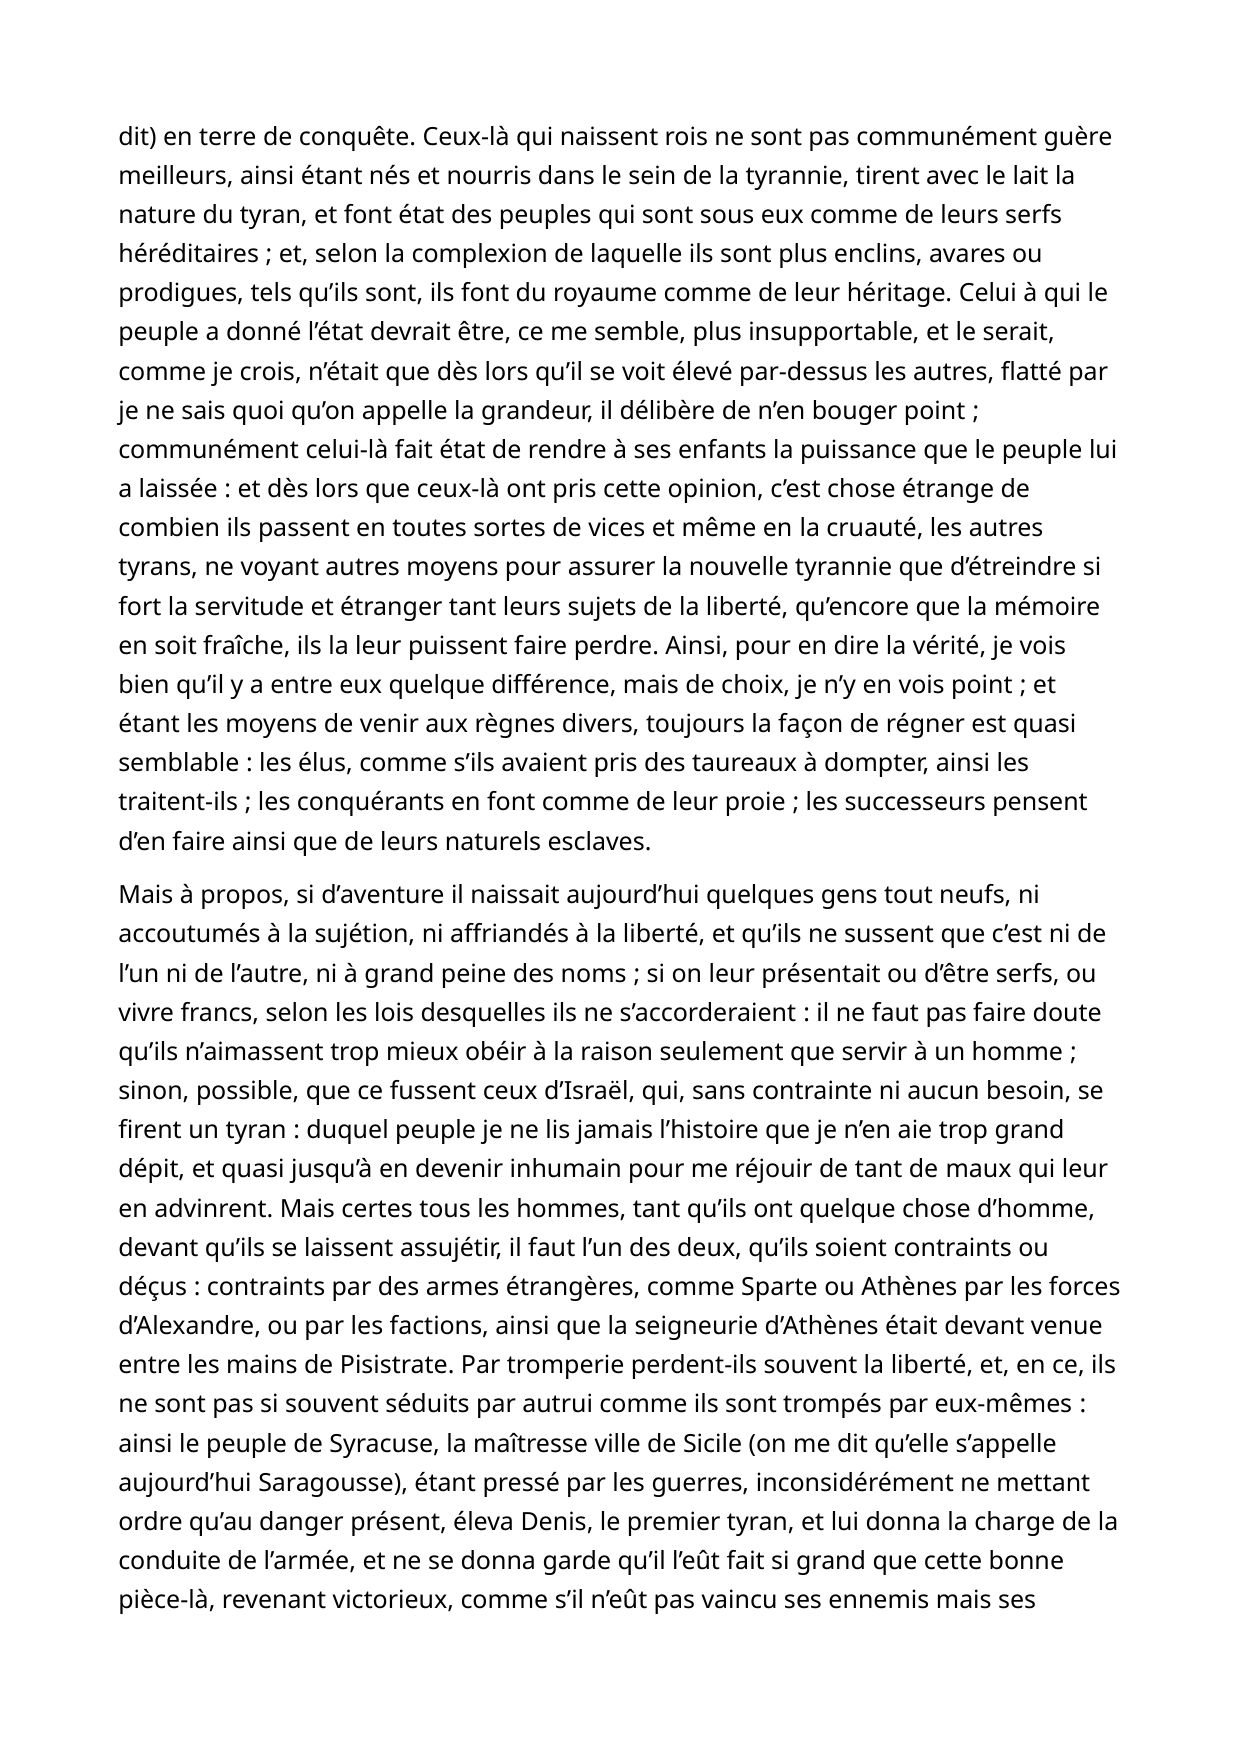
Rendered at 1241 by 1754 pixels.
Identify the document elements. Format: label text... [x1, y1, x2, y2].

text dit) en terre de conquête. Ceux-là qui naissent rois ne sont pas communément guère meilleurs, ainsi étant nés et nourris dans le sein de la tyrannie, tirent avec le lait la nature du tyran, et font état des peuples qui sont sous eux comme de leurs serfs héréditaires ; et, selon la complexion de laquelle ils sont plus enclins, avares ou prodigues, tels qu’ils sont, ils font du royaume comme de leur héritage. Celui à qui le peuple a donné l’état devrait être, ce me semble, plus insupportable, et le serait, comme je crois, n’était que dès lors qu’il se voit élevé par-dessus les autres, flatté par je ne sais quoi qu’on appelle la grandeur, il délibère de n’en bouger point ; communément celui-là fait état de rendre à ses enfants la puissance que le peuple lui a laissée : et dès lors que ceux-là ont pris cette opinion, c’est chose étrange de combien ils passent en toutes sortes de vices et même en la cruauté, les autres tyrans, ne voyant autres moyens pour assurer la nouvelle tyrannie que d’étreindre si fort la servitude et étranger tant leurs sujets de la liberté, qu’encore que la mémoire en soit fraîche, ils la leur puissent faire perdre. Ainsi, pour en dire la vérité, je vois bien qu’il y a entre eux quelque différence, mais de choix, je n’y en vois point ; et étant les moyens de venir aux règnes divers, toujours la façon de régner est quasi semblable : les élus, comme s’ils avaient pris des taureaux à dompter, ainsi les traitent-ils ; les conquérants en font comme de leur proie ; les successeurs pensent d’en faire ainsi que de leurs naturels esclaves. [118, 118, 1122, 857]
text Mais à propos, si d’aventure il naissait aujourd’hui quelques gens tout neufs, ni accoutumés à la sujétion, ni affriandés à la liberté, et qu’ils ne sussent que c’est ni de l’un ni de l’autre, ni à grand peine des noms ; si on leur présentait ou d’être serfs, ou vivre francs, selon les lois desquelles ils ne s’accorderaient : il ne faut pas faire doute qu’ils n’aimassent trop mieux obéir à la raison seulement que servir à un homme ; sinon, possible, que ce fussent ceux d’Israël, qui, sans contrainte ni aucun besoin, se firent un tyran : duquel peuple je ne lis jamais l’histoire que je n’en aie trop grand dépit, et quasi jusqu’à en devenir inhumain pour me réjouir de tant de maux qui leur en advinrent. Mais certes tous les hommes, tant qu’ils ont quelque chose d’homme, devant qu’ils se laissent assujétir, il faut l’un des deux, qu’ils soient contraints ou déçus : contraints par des armes étrangères, comme Sparte ou Athènes par les forces d’Alexandre, ou par les factions, ainsi que la seigneurie d’Athènes était devant venue entre les mains de Pisistrate. Par tromperie perdent-ils souvent la liberté, et, en ce, ils ne sont pas si souvent séduits par autrui comme ils sont trompés par eux-mêmes : ainsi le peuple de Syracuse, la maîtresse ville de Sicile (on me dit qu’elle s’appelle aujourd’hui Saragousse), étant pressé par les guerres, inconsidérément ne mettant ordre qu’au danger présent, éleva Denis, le premier tyran, et lui donna la charge de la conduite de l’armée, et ne se donna garde qu’il l’eût fait si grand que cette bonne pièce-là, revenant victorieux, comme s’il n’eût pas vaincu ses ennemis mais ses [118, 877, 1122, 1616]
